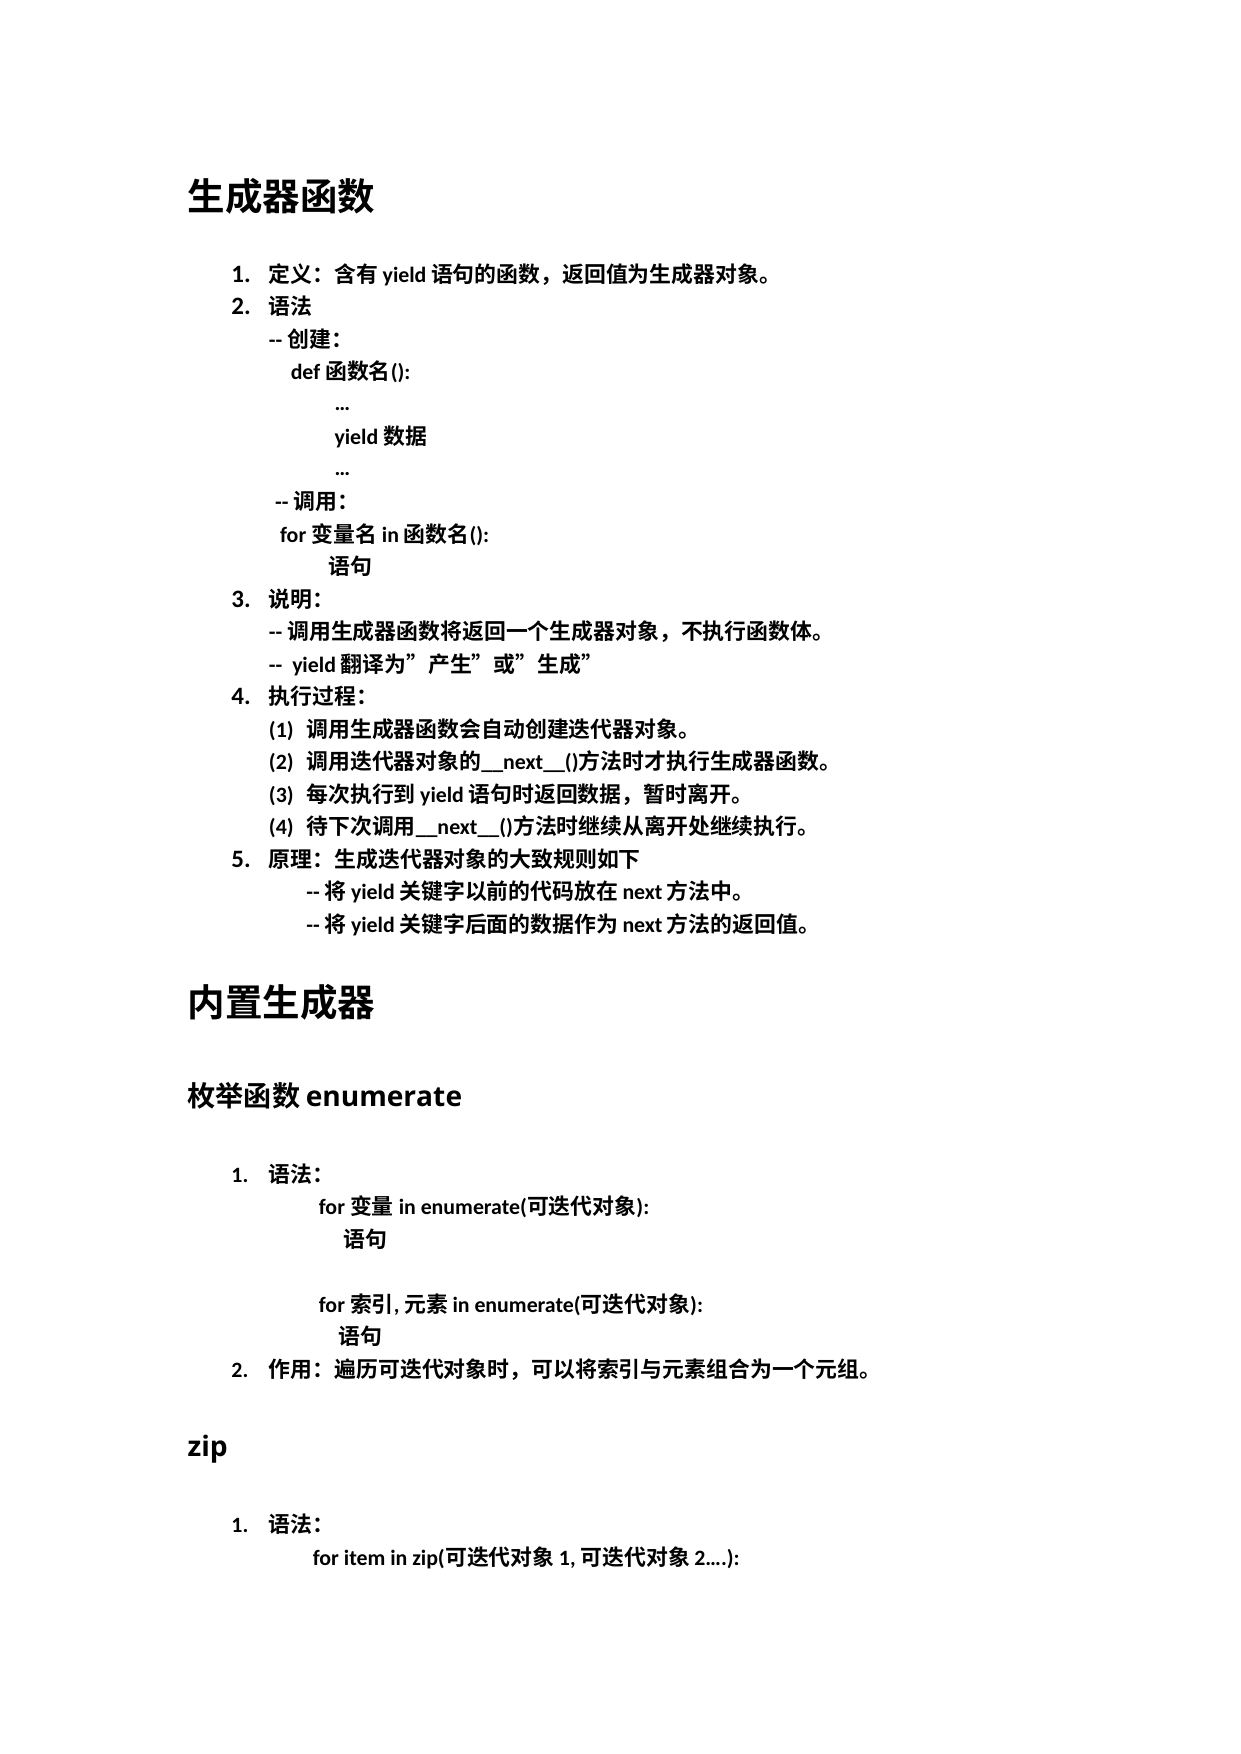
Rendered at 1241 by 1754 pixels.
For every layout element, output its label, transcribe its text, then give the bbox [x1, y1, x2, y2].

list 调用生成器函数会自动创建迭代器对象。 [269, 711, 1053, 744]
text 语句 [319, 1221, 1053, 1254]
list -- 将yield关键字后面的数据作为next方法的返回值。 [306, 906, 1053, 939]
list 语法： [231, 1507, 1053, 1539]
list for 变量名 in 函数名(): [269, 516, 1053, 549]
list -- 调用： [269, 484, 1053, 516]
text for 变量 in enumerate(可迭代对象): [319, 1189, 1053, 1221]
list 每次执行到yield语句时返回数据，暂时离开。 [269, 776, 1053, 809]
list … [300, 451, 1053, 484]
list -- 调用生成器函数将返回一个生成器对象，不执行函数体。 [269, 614, 1053, 646]
subtitle 枚举函数enumerate [187, 1062, 1053, 1127]
list for item in zip(可迭代对象1, 可迭代对象2….): [269, 1539, 1053, 1572]
list -- yield翻译为”产生”或”生成” [269, 646, 1053, 679]
list 执行过程： [231, 679, 1053, 711]
subtitle 内置生成器 [187, 968, 1053, 1033]
list 作用：遍历可迭代对象时，可以将索引与元素组合为一个元组。 [231, 1351, 1053, 1384]
list 原理：生成迭代器对象的大致规则如下 [231, 841, 1053, 874]
list 待下次调用__next__()方法时继续从离开处继续执行。 [269, 809, 1053, 841]
subtitle zip [187, 1413, 1053, 1478]
list def 函数名(): [291, 354, 1053, 386]
list -- 创建： [269, 321, 1053, 354]
list yield 数据 [291, 419, 1053, 451]
list 调用迭代器对象的__next__()方法时才执行生成器函数。 [269, 744, 1053, 776]
subtitle 生成器函数 [187, 162, 1053, 227]
text 语句 [319, 1319, 1053, 1351]
text for 索引, 元素in enumerate(可迭代对象): [319, 1286, 1053, 1319]
list 语句 [269, 549, 1053, 581]
list 语法 [231, 289, 1053, 321]
list -- 将yield关键字以前的代码放在next方法中。 [306, 874, 1053, 906]
list 定义：含有yield语句的函数，返回值为生成器对象。 [231, 256, 1053, 289]
list 说明： [231, 581, 1053, 614]
list 语法： [231, 1156, 1053, 1189]
list … [291, 386, 1053, 419]
